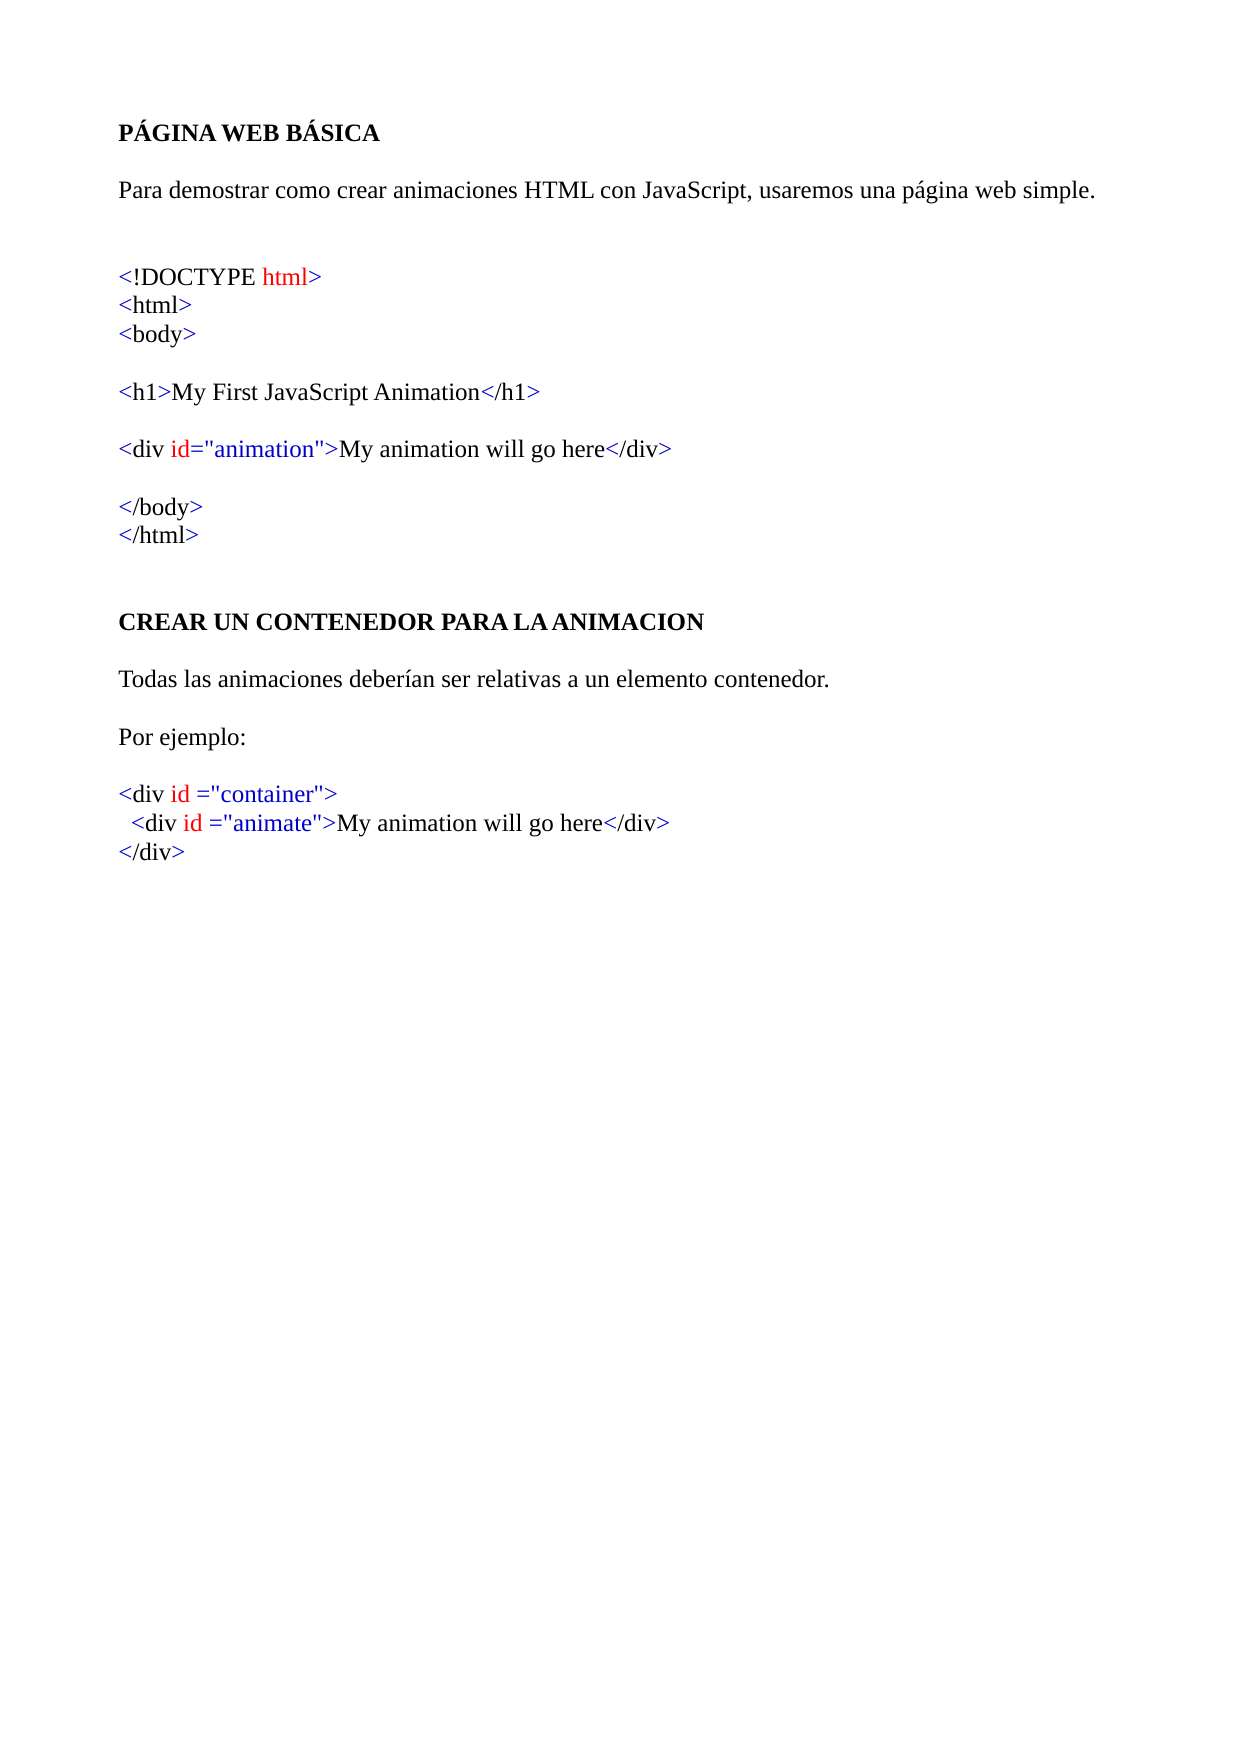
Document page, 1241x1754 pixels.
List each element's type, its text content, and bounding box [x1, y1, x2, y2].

text CREAR UN CONTENEDOR PARA LA ANIMACION [118, 607, 1122, 636]
text <!DOCTYPE html> <html> <body> <h1>My First JavaScript Animation</h1> <div id="animation">My animation will go here</div> </body> </html> [118, 262, 1122, 549]
text Para demostrar como crear animaciones HTML con JavaScript, usaremos una página web simple. [118, 176, 1122, 204]
text PÁGINA WEB BÁSICA [118, 118, 1122, 147]
text Todas las animaciones deberían ser relativas a un elemento contenedor. [118, 664, 1122, 693]
text <div id ="container"> <div id ="animate">My animation will go here</div> </div> [118, 779, 1122, 866]
text Por ejemplo: [118, 722, 1122, 751]
